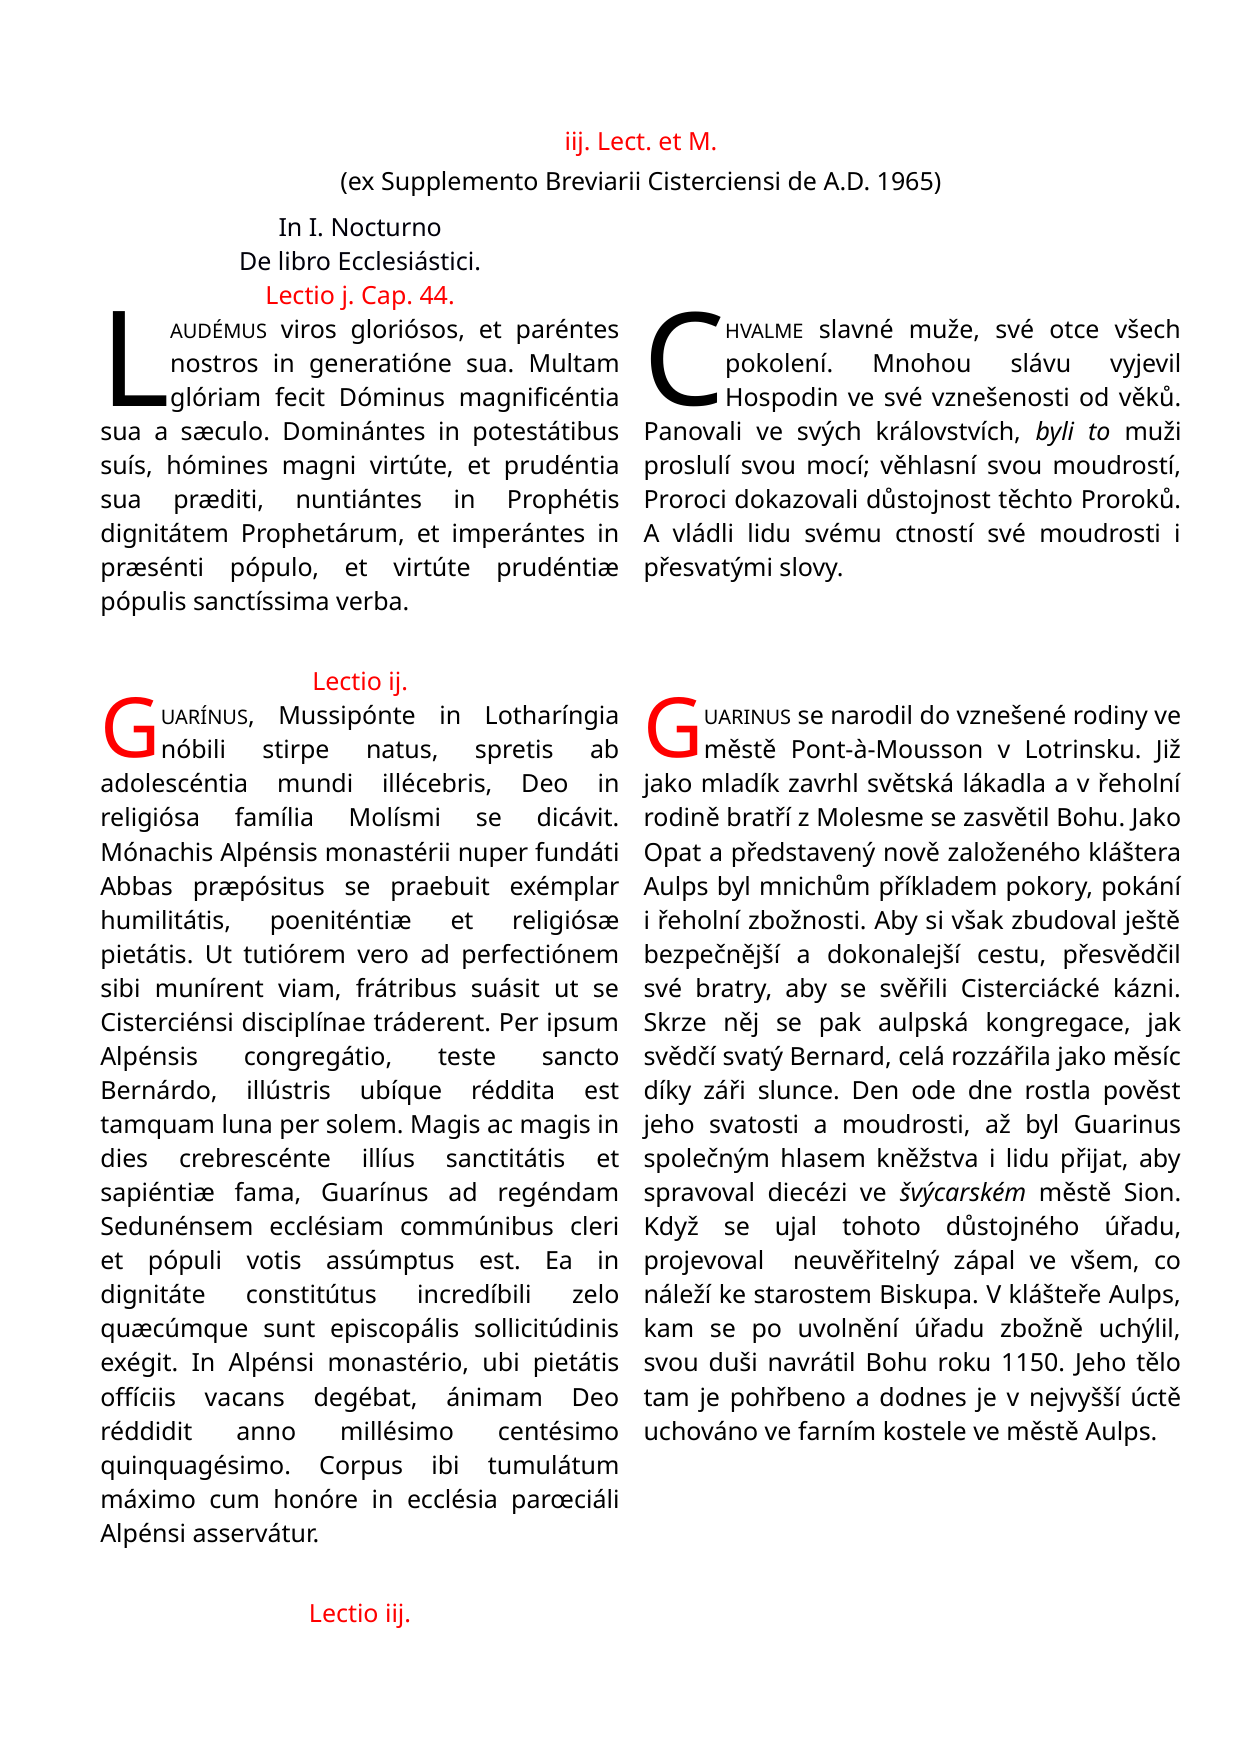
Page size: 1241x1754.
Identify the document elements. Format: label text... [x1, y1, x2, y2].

table_cell Lectio ij. Guarínus, Mussipónte in Lotharíngia nóbili stirpe natus, spretis ab adolescéntia mundi illécebris, Deo in religiósa família Molísmi se dicávit. Mónachis Alpénsis monastérii nuper fundáti Abbas præpósitus se praebuit exémplar humilitátis, poeniténtiæ et religiósæ pietátis. Ut tutiórem vero ad perfectiónem sibi munírent viam, frátribus suásit ut se Cisterciénsi disciplínae tráderent. Per ipsum Alpénsis congregátio, teste sancto Bernárdo, illústris ubíque réddita est tamquam luna per solem. Magis ac magis in dies crebrescénte illíus sanctitátis et sapiéntiæ fama, Guarínus ad regéndam Sedunénsem ecclésiam commúnibus cleri et pópuli votis assúmptus est. Ea in dignitáte constitútus incredíbili zelo quæcúmque sunt episcopális sollicitúdinis exégit. In Alpénsi monastério, ubi pietátis offíciis vacans degébat, ánimam Deo réddidit anno millésimo centésimo quinquagésimo. Corpus ibi tumulátum máximo cum honóre in ecclésia parœciáli Alpénsi asservátur. [89, 658, 631, 1589]
table_cell In I. Nocturno De libro Ecclesiástici. Lectio j. Cap. 44. Laudémus viros gloriósos, et paréntes nostros in generatióne sua. Multam glóriam fecit Dóminus magnificéntia sua a sæculo. Dominántes in potestátibus suís, hómines magni virtúte, et prudéntia sua præditi, nuntiántes in Prophétis dignitátem Prophetárum, et imperántes in præsénti pópulo‚ et virtúte prudéntiæ pópulis sanctíssima verba. [89, 203, 631, 658]
table_cell Chvalme slavné muže, své otce všech pokolení. Mnohou slávu vyjevil Hospodin ve své vznešenosti od věků. Panovali ve svých královstvích, byli to muži proslulí svou mocí; věhlasní svou moudrostí, Proroci dokazovali důstojnost těchto Proroků. A vládli lidu svému ctností své moudrosti i přesvatými slovy. [631, 203, 1193, 658]
table_cell iij. Lect. et M. (ex Supplemento Breviarii Cisterciensi de A.D. 1965) [89, 118, 1193, 203]
table_cell Guarinus se narodil do vznešené rodiny ve městě Pont-à-Mousson v Lotrinsku. Již jako mladík zavrhl světská lákadla a v řeholní rodině bratří z Molesme se zasvětil Bohu. Jako Opat a představený nově založeného kláštera Aulps byl mnichům příkladem pokory, pokání i řeholní zbožnosti. Aby si však zbudoval ještě bezpečnější a dokonalejší cestu, přesvědčil své bratry, aby se svěřili Cisterciácké kázni. Skrze něj se pak aulpská kongregace, jak svědčí svatý Bernard, celá rozzářila jako měsíc díky záři slunce. Den ode dne rostla pověst jeho svatosti a moudrosti, až byl Guarinus společným hlasem kněžstva i lidu přijat, aby spravoval diecézi ve švýcarském městě Sion. Když se ujal tohoto důstojného úřadu, projevoval neuvěřitelný zápal ve všem, co náleží ke starostem Biskupa. V klášteře Aulps, kam se po uvolnění úřadu zbožně uchýlil, svou duši navrátil Bohu roku 1150. Jeho tělo tam je pohřbeno a dodnes je v nejvyšší úctě uchováno ve farním kostele ve městě Aulps. [631, 658, 1193, 1589]
table_cell [631, 1590, 1193, 1635]
table_cell Lectio iij. [89, 1590, 631, 1635]
